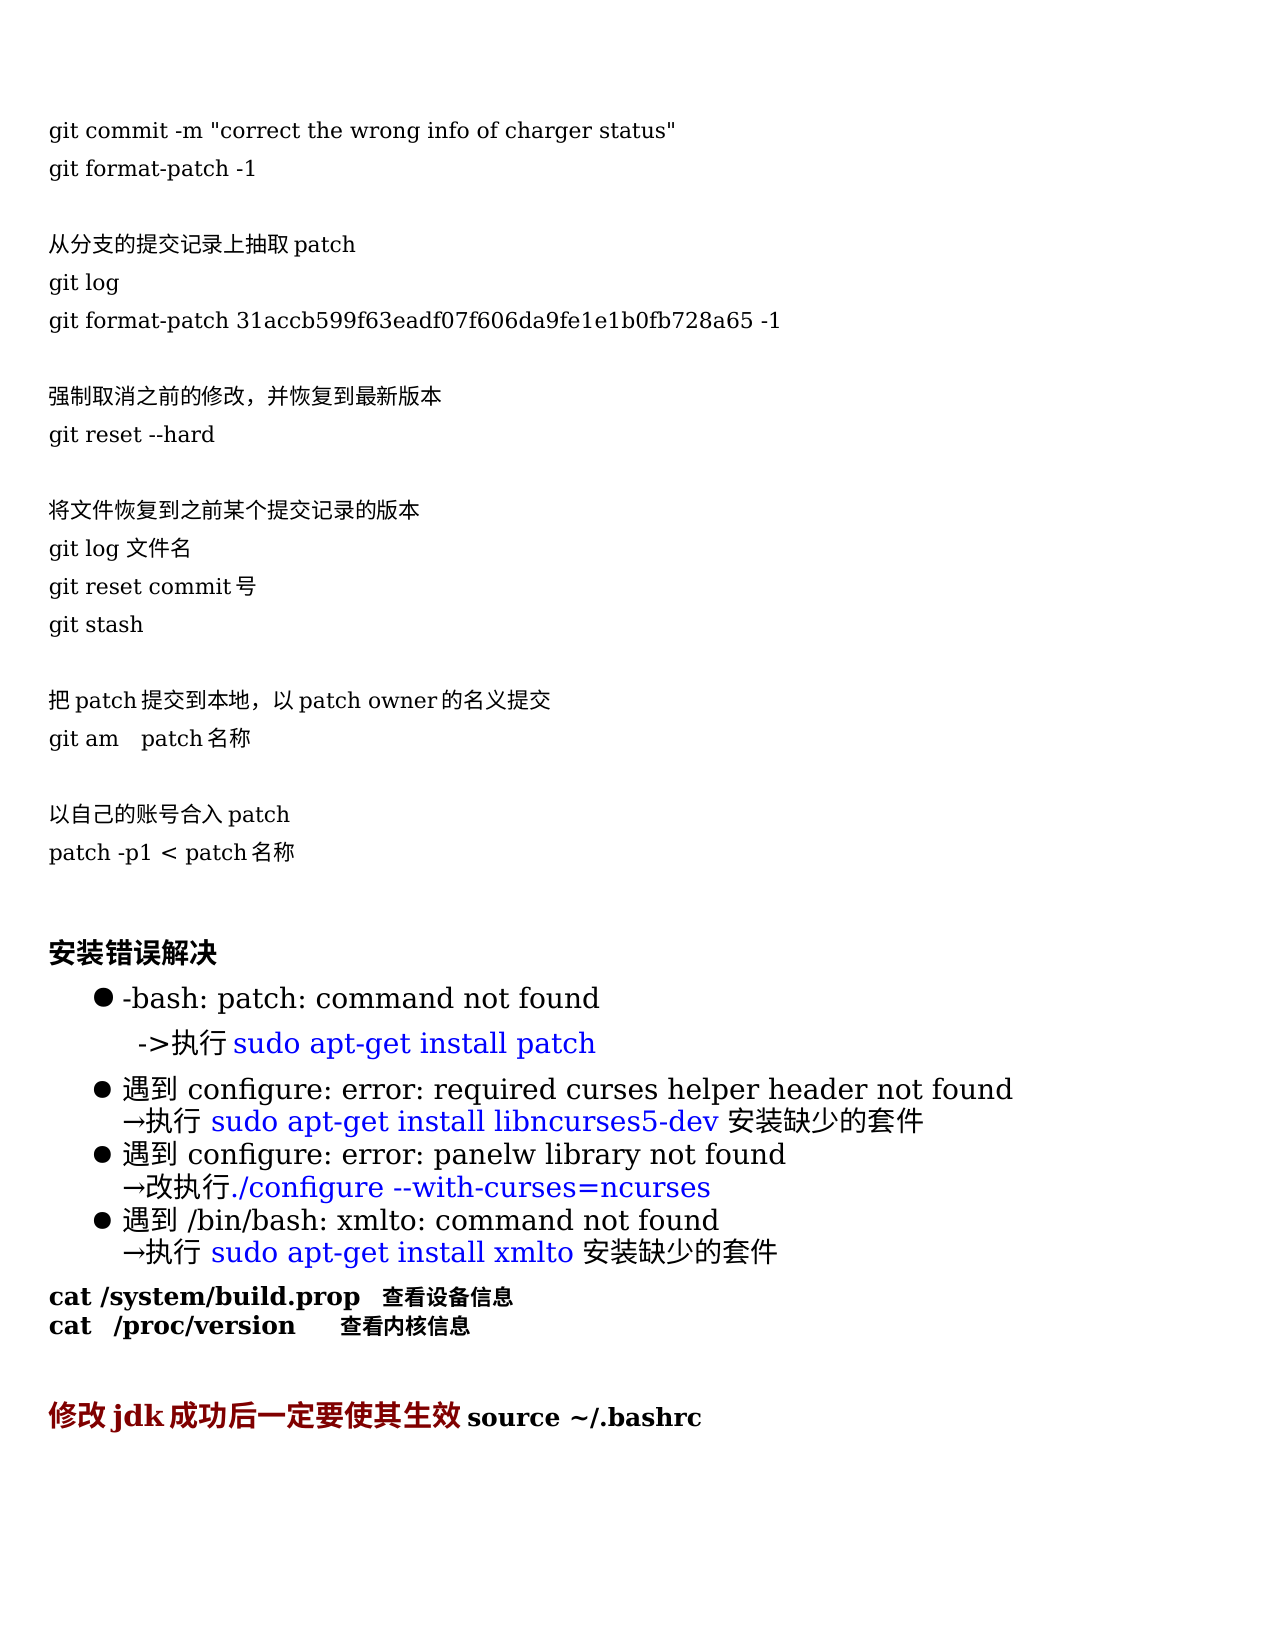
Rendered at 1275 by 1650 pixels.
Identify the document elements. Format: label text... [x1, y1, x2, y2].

text git am patch名称 [48, 726, 1158, 752]
text 把patch提交到本地，以patch owner的名义提交 [48, 688, 1158, 714]
text 将文件恢复到之前某个提交记录的版本 [48, 498, 1158, 524]
text git format-patch -1 [48, 156, 1158, 182]
text git commit -m "correct the wrong info of charger status" [48, 118, 1158, 144]
text 强制取消之前的修改，并恢复到最新版本 [48, 384, 1158, 410]
list 遇到 configure: error: panelw library not found →改执行./configure --with-curses=ncurses [93, 1138, 1158, 1204]
text git log [48, 270, 1158, 296]
text cat /system/build.prop 查看设备信息 [48, 1282, 1158, 1311]
text 从分支的提交记录上抽取patch [48, 232, 1158, 258]
text patch -p1 < patch名称 [48, 841, 1158, 866]
text 以自己的账号合入patch [48, 802, 1158, 828]
text git reset --hard [48, 422, 1158, 448]
text git stash [48, 612, 1158, 638]
text cat /proc/version 查看内核信息 [48, 1311, 1158, 1340]
text git log 文件名 [48, 536, 1158, 562]
text git reset commit号 [48, 574, 1158, 600]
text git format-patch 31accb599f63eadf07f606da9fe1e1b0fb728a65 -1 [48, 308, 1158, 334]
text 修改jdk成功后一定要使其生效source ~/.bashrc [48, 1399, 1158, 1433]
list -bash: patch: command not found [93, 982, 1158, 1015]
list 遇到 /bin/bash: xmlto: command not found →执行 sudo apt-get install xmlto 安装缺少的套件 [93, 1204, 1158, 1269]
text 安装错误解决 [48, 937, 1158, 970]
list 遇到 configure: error: required curses helper header not found →执行 sudo apt-get install libncurses5-dev 安装缺少的套件 [93, 1073, 1158, 1138]
text ->执行sudo apt-get install patch [48, 1028, 1158, 1060]
